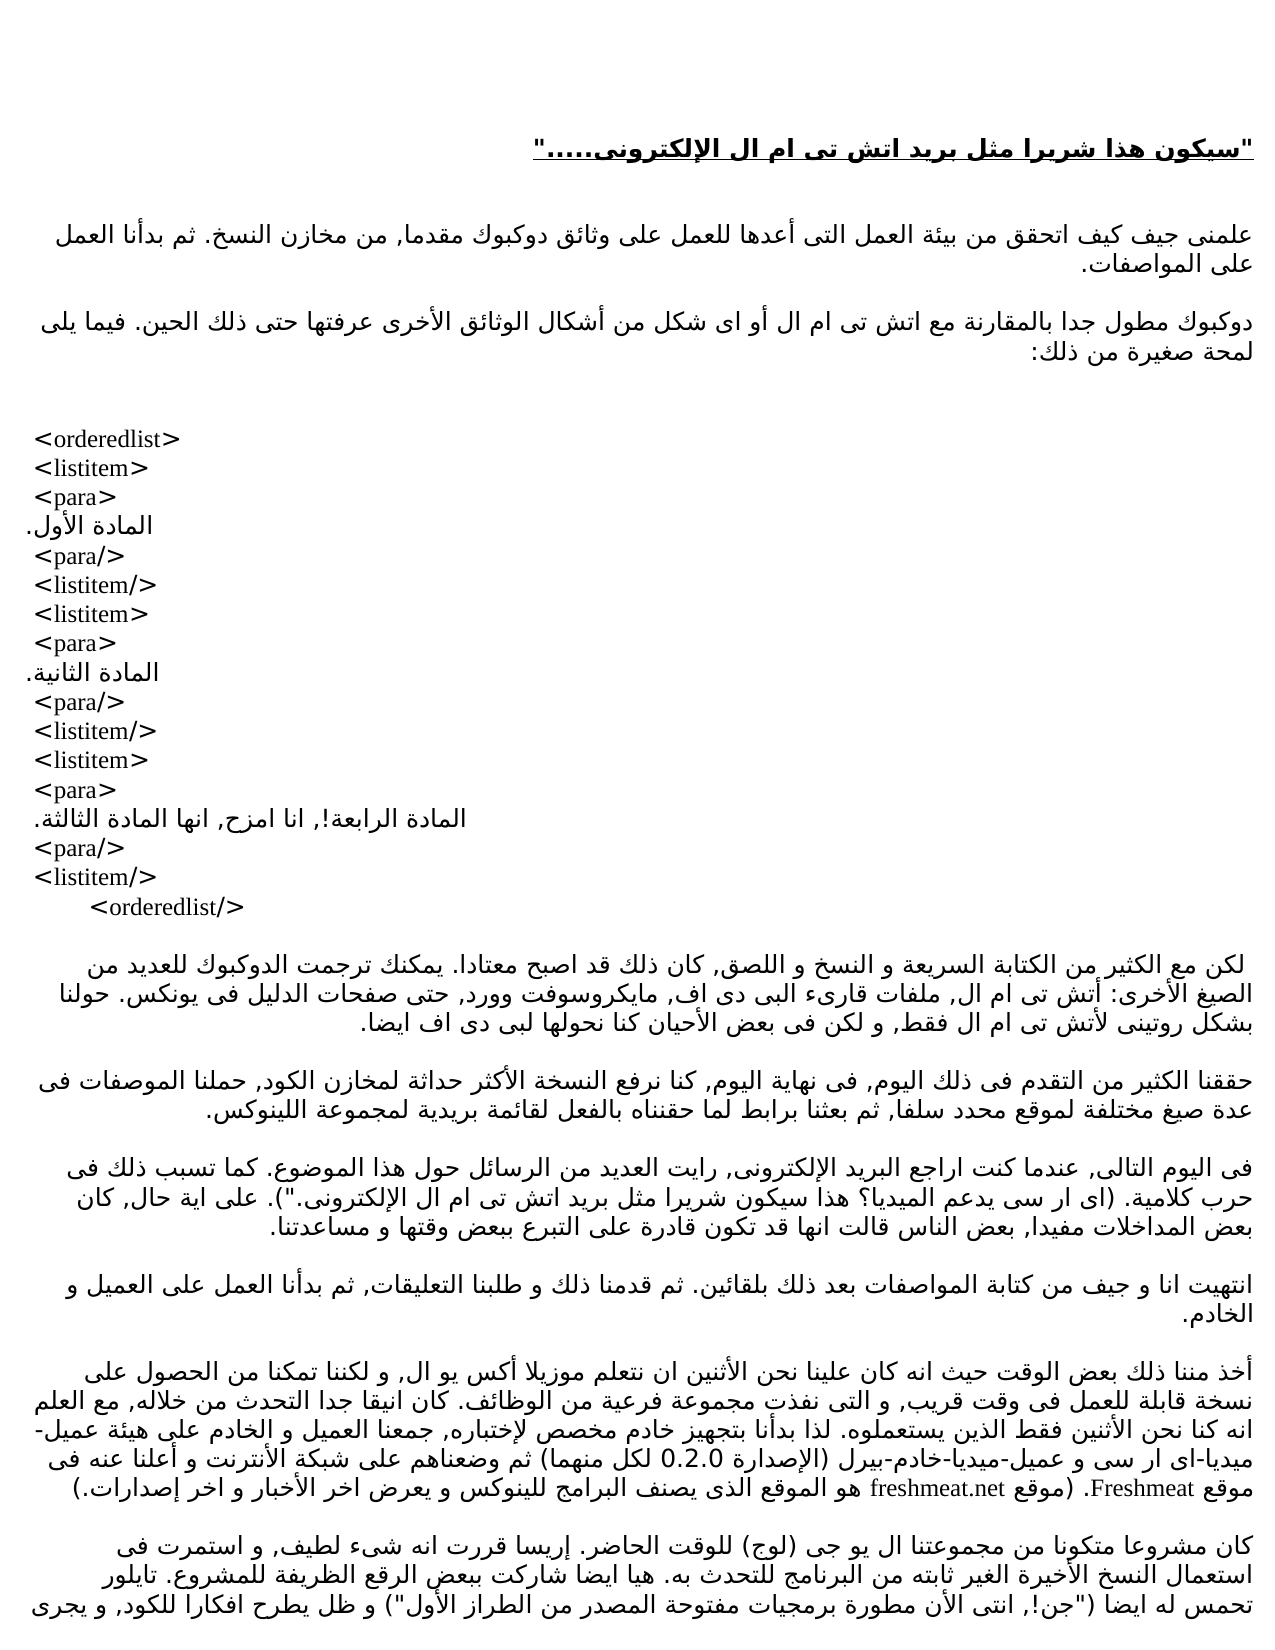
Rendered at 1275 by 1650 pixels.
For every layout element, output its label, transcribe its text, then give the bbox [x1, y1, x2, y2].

text </listitem> [25, 570, 1254, 599]
text فى اليوم التالى, عندما كنت اراجع البريد الإلكترونى, رايت العديد من الرسائل حول هذا الموضوع. كما تسبب ذلك فى حرب كلامية. (اى ار سى يدعم الميديا؟ هذا سيكون شريرا مثل بريد اتش تى ام ال الإلكترونى."). على اية حال, كان بعض المداخلات مفيدا, بعض الناس قالت انها قد تكون قادرة على التبرع ببعض وقتها و مساعدتنا. [25, 1153, 1254, 1241]
text </para> [25, 541, 1254, 570]
text المادة الرابعة!, انا امزح, انها المادة الثالثة. [25, 804, 1254, 833]
text "سيكون هذا شريرا مثل بريد اتش تى ام ال الإلكترونى....." [25, 134, 1254, 163]
text <para> [25, 482, 1254, 512]
text انتهيت انا و جيف من كتابة المواصفات بعد ذلك بلقائين. ثم قدمنا ذلك و طلبنا التعليقات, ثم بدأنا العمل على العميل و الخادم. [25, 1270, 1254, 1328]
text كان مشروعا متكونا من مجموعتنا ال يو جى (لوج) للوقت الحاضر. إريسا قررت انه شىء لطيف, و استمرت فى استعمال النسخ الأخيرة الغير ثابته من البرنامج للتحدث به. هيا ايضا شاركت ببعض الرقع الظريفة للمشروع. تايلور تحمس له ايضا ("جن!, انتى الأن مطورة برمجيات مفتوحة المصدر من الطراز الأول") و ظل يطرح افكارا للكود, و يجرى بعض التعديلات. كما استخدمه اصدقاؤه (على الرغم من انهم ليسوا مهتمين بالتكنولوجيا, لأكون صريحة و لا يخافوا من الكومبيوتر ايضا) للتحدث من العمل و المنزل و ابلغوا عن العلل و الأشياء الأخرى. [25, 1532, 1254, 1619]
text حققنا الكثير من التقدم فى ذلك اليوم, فى نهاية اليوم, كنا نرفع النسخة الأكثر حداثة لمخازن الكود, حملنا الموصفات فى عدة صيغ مختلفة لموقع محدد سلفا, ثم بعثنا برابط لما حقنناه بالفعل لقائمة بريدية لمجموعة اللينوكس. [25, 1066, 1254, 1125]
text <para> [25, 775, 1254, 804]
text علمنى جيف كيف اتحقق من بيئة العمل التى أعدها للعمل على وثائق دوكبوك مقدما, من مخازن النسخ. ثم بدأنا العمل على المواصفات. [25, 220, 1254, 279]
text </para> [25, 687, 1254, 716]
text </orderedlist> [25, 892, 1254, 921]
text المادة الأول. [25, 512, 1254, 541]
text أخذ مننا ذلك بعض الوقت حيث انه كان علينا نحن الأثنين ان نتعلم موزيلا أكس يو ال, و لكننا تمكنا من الحصول على نسخة قابلة للعمل فى وقت قريب, و التى نفذت مجموعة فرعية من الوظائف. كان انيقا جدا التحدث من خلاله, مع العلم انه كنا نحن الأثنين فقط الذين يستعملوه. لذا بدأنا بتجهيز خادم مخصص لإختباره, جمعنا العميل و الخادم على هيئة عميل-ميديا-اى ار سى و عميل-ميديا-خادم-بيرل (الإصدارة 0.2.0 لكل منهما) ثم وضعناهم على شبكة الأنترنت و أعلنا عنه فى موقع Freshmeat. (موقع freshmeat.net هو الموقع الذى يصنف البرامج للينوكس و يعرض اخر الأخبار و اخر إصدارات.) [25, 1357, 1254, 1503]
text <listitem> [25, 599, 1254, 628]
text لكن مع الكثير من الكتابة السريعة و النسخ و اللصق, كان ذلك قد اصبح معتادا. يمكنك ترجمت الدوكبوك للعديد من الصيغ الأخرى: أتش تى ام ال, ملفات قارىء البى دى اف, مايكروسوفت وورد, حتى صفحات الدليل فى يونكس. حولنا بشكل روتينى لأتش تى ام ال فقط, و لكن فى بعض الأحيان كنا نحولها لبى دى اف ايضا. [25, 950, 1254, 1038]
text <listitem> [25, 453, 1254, 482]
text <listitem> [25, 746, 1254, 775]
text دوكبوك مطول جدا بالمقارنة مع اتش تى ام ال أو اى شكل من أشكال الوثائق الأخرى عرفتها حتى ذلك الحين. فيما يلى لمحة صغيرة من ذلك: [25, 307, 1254, 366]
text </listitem> [25, 862, 1254, 892]
text <para> [25, 628, 1254, 658]
text </para> [25, 833, 1254, 862]
text </listitem> [25, 716, 1254, 746]
text <orderedlist> [25, 424, 1254, 453]
text المادة الثانية. [25, 658, 1254, 687]
